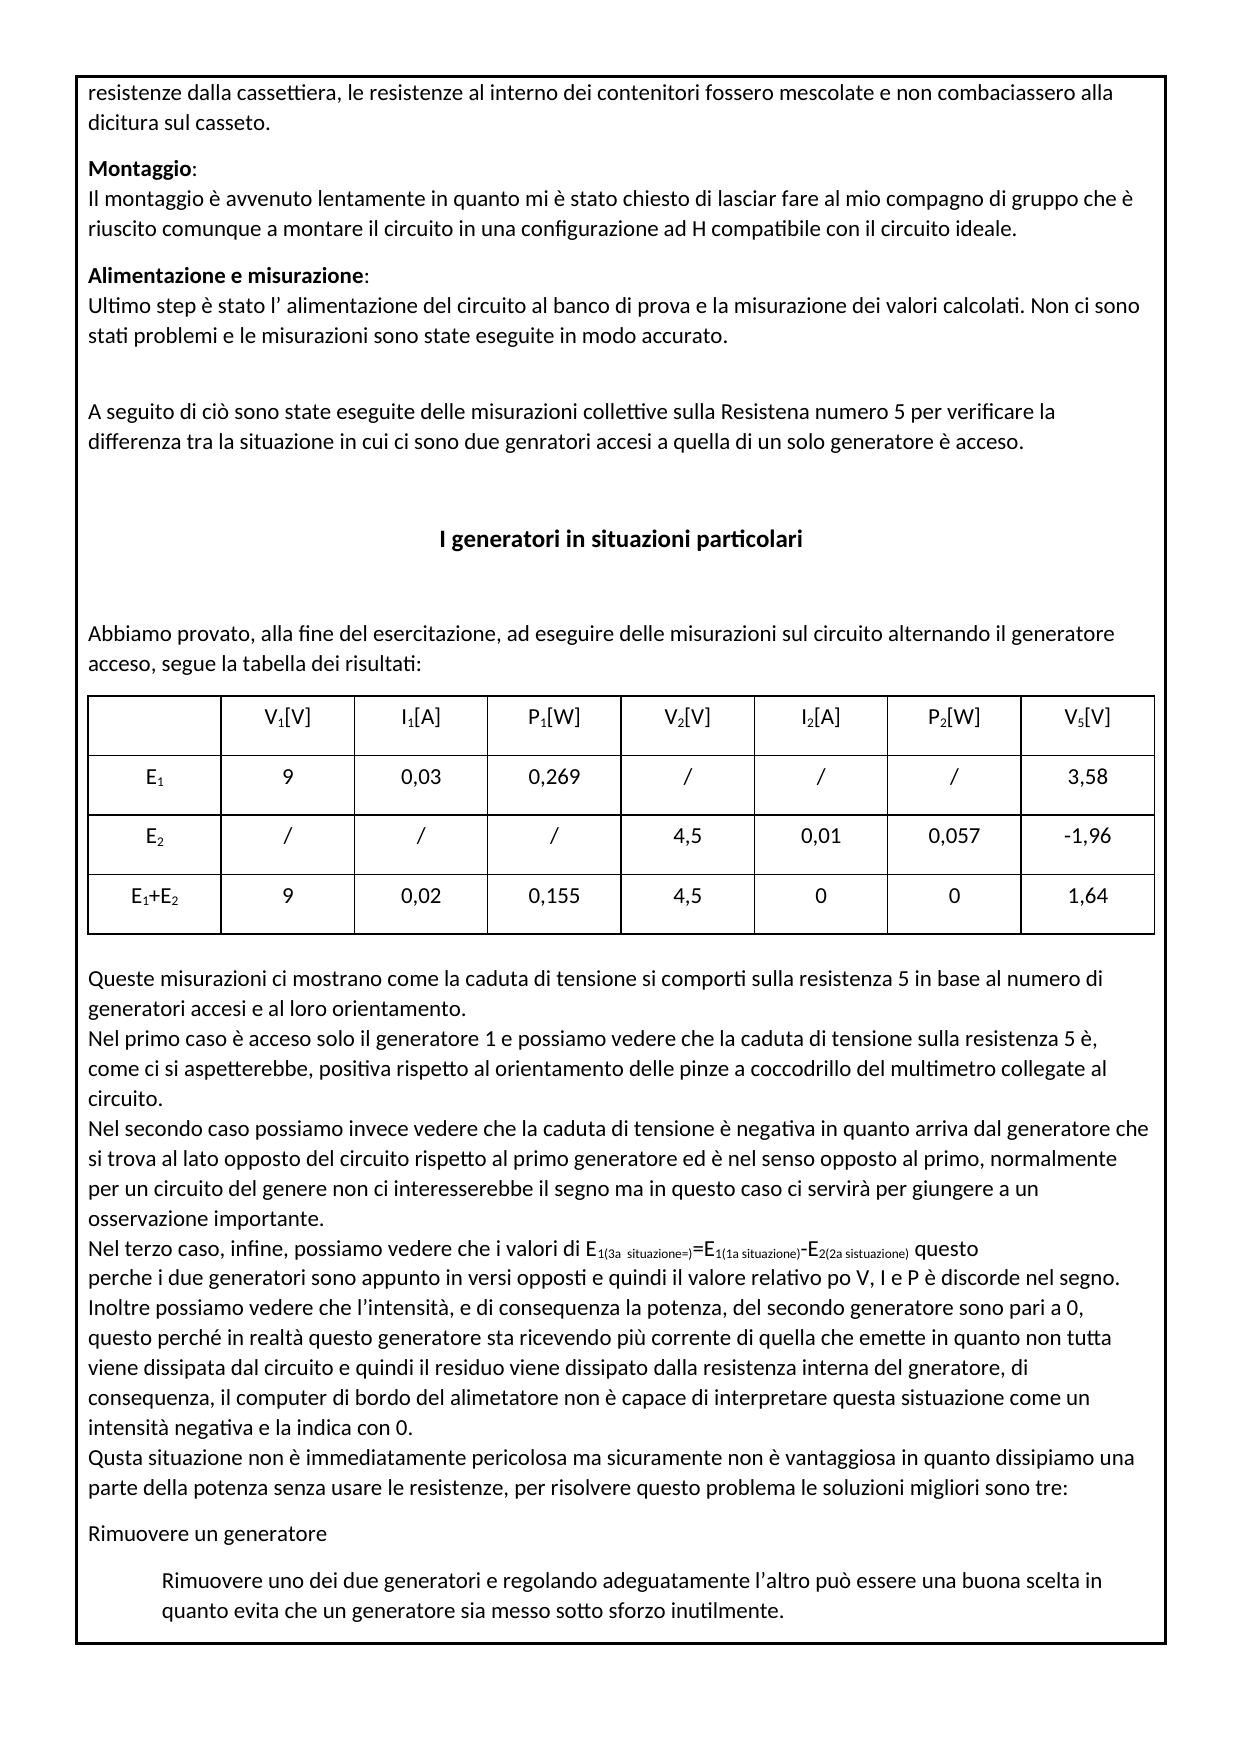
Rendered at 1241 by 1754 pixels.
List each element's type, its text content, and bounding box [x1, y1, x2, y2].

table_cell 9 [222, 756, 354, 814]
table_cell 0,01 [755, 816, 887, 874]
table_cell E2 [89, 816, 220, 874]
table_cell / [622, 756, 754, 814]
table_header [89, 697, 220, 755]
table_cell 3,58 [1022, 756, 1154, 814]
table_cell 1,64 [1022, 875, 1154, 933]
table_header I2[A] [755, 697, 887, 755]
table_cell 4,5 [622, 816, 754, 874]
table_cell 0,02 [355, 875, 487, 933]
table_cell 4,5 [622, 875, 754, 933]
table_cell 0 [755, 875, 887, 933]
table_cell / [222, 816, 354, 874]
table_cell 0,057 [888, 816, 1020, 874]
table_header V1[V] [222, 697, 354, 755]
table_cell / [755, 756, 887, 814]
table_cell E1 [89, 756, 220, 814]
table_cell 0 [888, 875, 1020, 933]
table_cell / [355, 816, 487, 874]
table_cell 0,155 [488, 875, 620, 933]
table_header I1[A] [355, 697, 487, 755]
table_cell / [488, 816, 620, 874]
table_cell -1,96 [1022, 816, 1154, 874]
table_header P1[W] [488, 697, 620, 755]
table_cell 9 [222, 875, 354, 933]
table_cell E1+E2 [89, 875, 220, 933]
table_cell 0,03 [355, 756, 487, 814]
table_cell 0,269 [488, 756, 620, 814]
table_header V5[V] [1022, 697, 1154, 755]
table_header V2[V] [622, 697, 754, 755]
table_cell Apparecchi e Strumenti Strumenti: Multimetro da banco RIGOL DM3058E -Amperometro (sensibilità: 1[mV] / portata: 200[Vcc]) -Voltmetro (sensibilità: 1[mA] / portata: 5[A]) Apparecchi: Alimentatore RIGOL DP932E (sensibilità: 10[mV] / portata: 30[Vcc]) Resistenze: 1xBreadboard: CENNI TEORICI Legge Ohm: La legge di Ohm è un principio fondamentale dell'ingegneria elettrica che descrive la relazione tra tensione, corrente e resistenza in un circuito elettrico. Essa afferma che la corrente (I) che attraversa un conduttore è direttamente proporzionale alla tensione applicata (V) e inversamente proporzionale alla resistenza (R) del conduttore. Matematicamente, la legge di Ohm può essere espressa dall'equazione: I=R/V dove: I è l'intensità di corrente in ampere (A), V è la tensione in volt (V), R è la resistenza in ohm (ΩΩ). Resistenze: I resistori sono componenti elettrici progettati per resistere al flusso di corrente in un circuito. Sono caratterizzati da un valore numerico chiamato resistenza e si misurano in ohm (Ω). I resistori possono essere utilizzati per limitare la corrente, separare la tensione o proteggere i componenti sensibili di un circuito. Resistenze in Serie: Quando le resistenze sono collegate in serie, la resistenza totale (Rtot) è la somma delle resistenze individuali. L'equazione è data da: Rtot=R1+R2+…+Rn dove R1,R2,…,Rn sono le resistenze individuali. Resistenze in Parallelo: Quando le resistenze sono collegate in parallelo, l'inverso della resistenza totale (RtotRtot​) è la somma degli inversi delle resistenze individuali. L'equazione è: 1/Rtot=1/R1+1/R2+…+1/Rn dove R1,R2,…,Rn sono le resistenze individuali. Intensità di corrente: L'intensità di corrente, spesso indicata semplicemente come corrente, è una misura del flusso di cariche elettriche in un circuito. Si misura in ampere (A). L'intensità di corrente attraverso un conduttore è determinata dalla quantità di carica che attraversa il conduttore in un determinato intervallo di tempo. Tensione: La tensione, nota anche come differenza di potenziale, rappresenta l'energia potenziale per unità di carica in un circuito. Si misura in volt (V). La tensione indica la differenza di potenziale elettrico tra due punti di un circuito e determina la forza con cui la corrente si muove attraverso il circuito. In termini di legge di Ohm, la tensione è il prodotto dell'intensità di corrente e della resistenza: V=I⋅R. Leggi di Kirchhoff: 1a Legge In un nodo la somma delle intensità di corrente entranti è pari alla somma di quelle uscenti. 2a Legge La somma algebrica delle differenze di potenziale che si incontrano percorrendo una maglia è uguale a zero. Risultati delle prove comm= valore nominale (commerciale) reale= valore misurato al banco di prova 5%= variazione massima possibile del valore nominale validità= indica se il valore reale rientra nel range di valore valido diff assoluta= |comm-reale| diff relativa= |diff ass/comm| diff %= diff relativa*100 Dalle misurazioni risulta che tutte le resistenze utilizzate rientrano nel range di valori validi per rispettare la tolleranza di 5% delle resistenze. calc= cdt calcolata relativa alla resistenza presa in considerazione (calcoli a seguire) reale= cdt misurata al banco di prova diff assoluta= |calc-reale| diff relativa= |diff ass/comm| diff %= diff relativa*100 Calcoli Per risolvere il circuito possiamo utilizzare le leggi di Kirchhoff identificando un nodo e due maglie nel caso del circuito con due generatori attivi. Cominciamo scegliendo i versi delle due maglie che da adesso definiremo come Sx e Dx e, scegliendo in modo semi-arbitrario, decidiamo di porre Sx in senso orario e Dx in senso antiorario. Quindi questo vuol dire che secondo la nostra supposizione I1 e I2 convergeranno sul nodo A sommandosi e formando I3 nella parte di circuito in comune tra le due maglie. Quindi: A: I1+I2=I3 Detto questo prendiamo in considerazione le due maglie e vedremo che: Sx: E1-V1-V3-V4=0 E: Dx: E2-V2-V3-V5=0 Ora possiamo sostituire tutte le V con R*I: V1=R1*I1=27I1 V2=R2*I2=120I2 V3=R3*I3=1000I3 V4=R4*I1=47I1 V5=R5*I2=150I2 E i generatori con il loro valore: E1=9[V] E2=4,5[V] Ora poniamo tutto a sistema e risolviamo: 9-1074I1=1000I2 9/1000-537/500I1=I2 4,5-1270(9/1000-537/500I1)=1000I1 4,5-1143/100+1365,054I1=1000I1 4,5-1143/100=-365,054I1 693/100=365,054I1 0,018983=I1 9-1074*0,018983=1000I2 -0,011387=I2 Da qui possiamo capire che abbiamo sbagliato a indicare una delle direzioni, in questo caso il verso di Dx, non è un problema, basta invertire I2 alla fine dei calcoli. 0,018983-0,011387=I3 0,007596=I3 I3=7,6[mA] I2=11,4[mA] I1=19,0[mA] CDT: R1: 27*19,0*10-3=0,51[V] R2: 120*11,4*10-3=1,37[V] R3: 1000*7,6*10-3=7,59[V] R4: 47*19,0*10-3=0,86[V] R5: 150*11,4*10-3=1,71[V] Dissipazione di potenza R1: 27*(19,0*10-3)=9,75*10-3[W] R2: 120*(11,4*10-3)=0,0156[W] R3: 1000*(7,6*10-3)=0,0578[W] R4: 47*(19,0*10-3)=0,0169[W] R5: 150*(11,4*10-3)=0,0195[W] Esiti della simulazione Come si può ben vedere dallo schema della simulazione eseguita con multisim i risultati dei calcoli sono compatibili con il circuito ideale e, come abbiamo visto prima, con i risultati delle misurazioni. Procedimento Il procedimento, similmente alle prove effettuate in precedenza, si è rivelato abbastanza semplice e composto principalmente da 5 passaggi: Calcolo Simulazione Misurazione delle resistenze effettive Montaggio Alimentazione alla postazione di prova e misurazioni finali Calcolo: Abbiamo cominciato l’esperienza di laboratorio con la visione e analisi del circuito preso in considerazione. Seguita dalla risoluzione del sistema impostato usando le leggi di Kirchhoff. In questo passaggio non sono stati riscontrati problemi se non l’inversione di uno dei versi delle maglie, evento comunque non considerabile come errore in quanto è sufficiente invertire il segno della intensità di corrente interessata. Simulazione: La simulazione è stata realizzata usando il software CAD multisim che permette la realizzazione di circuiti interattivi e simulabili. Il circuito è stato prima montato didgitalmente senza multimetri, poi con, in modo da poter anche fare delle catture dello schermo da poter poi utilizzare nella attuale relazione. A differenza delle altre simulazioni, in questa abbiamo usato dei generatori regolabili per poter verificare l’effetto dello spegnimento di uno dei generatori. Misuarazioni delle resistenze: Abbiamo semplicemente selezionato dal contenitore e misurato le resistenze effettive dei componeneti resistivi necessari al montaggio fisico del circuito, per eseguire la misurazione abbiamo usato il multimetro da banco. Unico intoppo che è stato rilevato durante questa fase è il fatto che sia capitato che andando a prendere delle resistenze dalla cassettiera, le resistenze al interno dei contenitori fossero mescolate e non combaciassero alla dicitura sul casseto. Montaggio: Il montaggio è avvenuto lentamente in quanto mi è stato chiesto di lasciar fare al mio compagno di gruppo che è riuscito comunque a montare il circuito in una configurazione ad H compatibile con il circuito ideale. Alimentazione e misurazione: Ultimo step è stato l’ alimentazione del circuito al banco di prova e la misurazione dei valori calcolati. Non ci sono stati problemi e le misurazioni sono state eseguite in modo accurato. A seguito di ciò sono state eseguite delle misurazioni collettive sulla Resistena numero 5 per verificare la differenza tra la situazione in cui ci sono due genratori accesi a quella di un solo generatore è acceso. I generatori in situazioni particolari Abbiamo provato, alla fine del esercitazione, ad eseguire delle misurazioni sul circuito alternando il generatore acceso, segue la tabella dei risultati: Queste misurazioni ci mostrano come la caduta di tensione si comporti sulla resistenza 5 in base al numero di generatori accesi e al loro orientamento. Nel primo caso è acceso solo il generatore 1 e possiamo vedere che la caduta di tensione sulla resistenza 5 è, come ci si aspetterebbe, positiva rispetto al orientamento delle pinze a coccodrillo del multimetro collegate al circuito. Nel secondo caso possiamo invece vedere che la caduta di tensione è negativa in quanto arriva dal generatore che si trova al lato opposto del circuito rispetto al primo generatore ed è nel senso opposto al primo, normalmente per un circuito del genere non ci interesserebbe il segno ma in questo caso ci servirà per giungere a un osservazione importante. Nel terzo caso, infine, possiamo vedere che i valori di E1(3a situazione=)=E1(1a situazione)-E2(2a sistuazione) questo perche i due generatori sono appunto in versi opposti e quindi il valore relativo po V, I e P è discorde nel segno. Inoltre possiamo vedere che l’intensità, e di consequenza la potenza, del secondo generatore sono pari a 0, questo perché in realtà questo generatore sta ricevendo più corrente di quella che emette in quanto non tutta viene dissipata dal circuito e quindi il residuo viene dissipato dalla resistenza interna del gneratore, di consequenza, il computer di bordo del alimetatore non è capace di interpretare questa sistuazione come un intensità negativa e la indica con 0. Qusta situazione non è immediatamente pericolosa ma sicuramente non è vantaggiosa in quanto dissipiamo una parte della potenza senza usare le resistenze, per risolvere questo problema le soluzioni migliori sono tre: Rimuovere un generatore Rimuovere uno dei due generatori e regolando adeguatamente l’altro può essere una buona scelta in quanto evita che un generatore sia messo sotto sforzo inutilmente. Aggiungere una resistenza Anche aggiungere una resistenza potrebbe risolvere il problema, a eccezione che sia abbastanza grande, questa dissiperebbe la corrente superflua permettendo ai generatori di lavorare adeguatamente. Regolare i generatori al equilibrio Questa soluzione è la più facilmente applicabile anche se non perfetta e consiste nel regloare uno dei due generatori fino a quando la potenza di entrambi i generatori sia pari a 0, a quetso punto i due generatori si contrasterebbero perfettamente senza dissipazione al interno degli stessi. Questa soluzione è però poco precisa in quanto è impossibile raggiungere un equilibrio perfetto usando una macchina digliatale in quanto l’intervallo minimo modificabile è comunque troppo grande per trovare un equilibrio perfetto e bisogna tener conto del eventuale imprecisione dello strumento. Conclusioni In conclusione possiamo dire che l’esecuzione della prova è avvenuta senza problemi e che i calcoli sono stati completati correttamete, quindi l’esercitazione nel complessivo è stata di esito positivo. Le osservazioni che possiamo fare ora sono le seguenti: Quale resistenza dissipa più calore, e di consequenza potenza? La resistenza 3 si è rivelata come la più calda in quanto ha una resistenza di 1 ordine superiore alle alte resistense ed è suttoposta a una corrente poco più bassa delle altre dando origine a (R3: 1000*(7,6*10-3)=0,0578[W]) con una dissipazione di calore quasi 4 volte maggiore di quella della seconda resisistenza più dissipante. Le misurazioni sono compatibili con i dati calcolati? Sì, le misurazioni della resistenza sono compatibili e rientrano nel range di +/- 5% e sono a norma. Per quanto riguarda le misurazioni delle CDT quella con la differenza più grande è stata la resistenza 4 con il 3,49% di differenza dal valore calcolato. [78, 78, 1164, 1642]
table_header P2[W] [888, 697, 1020, 755]
table_cell / [888, 756, 1020, 814]
